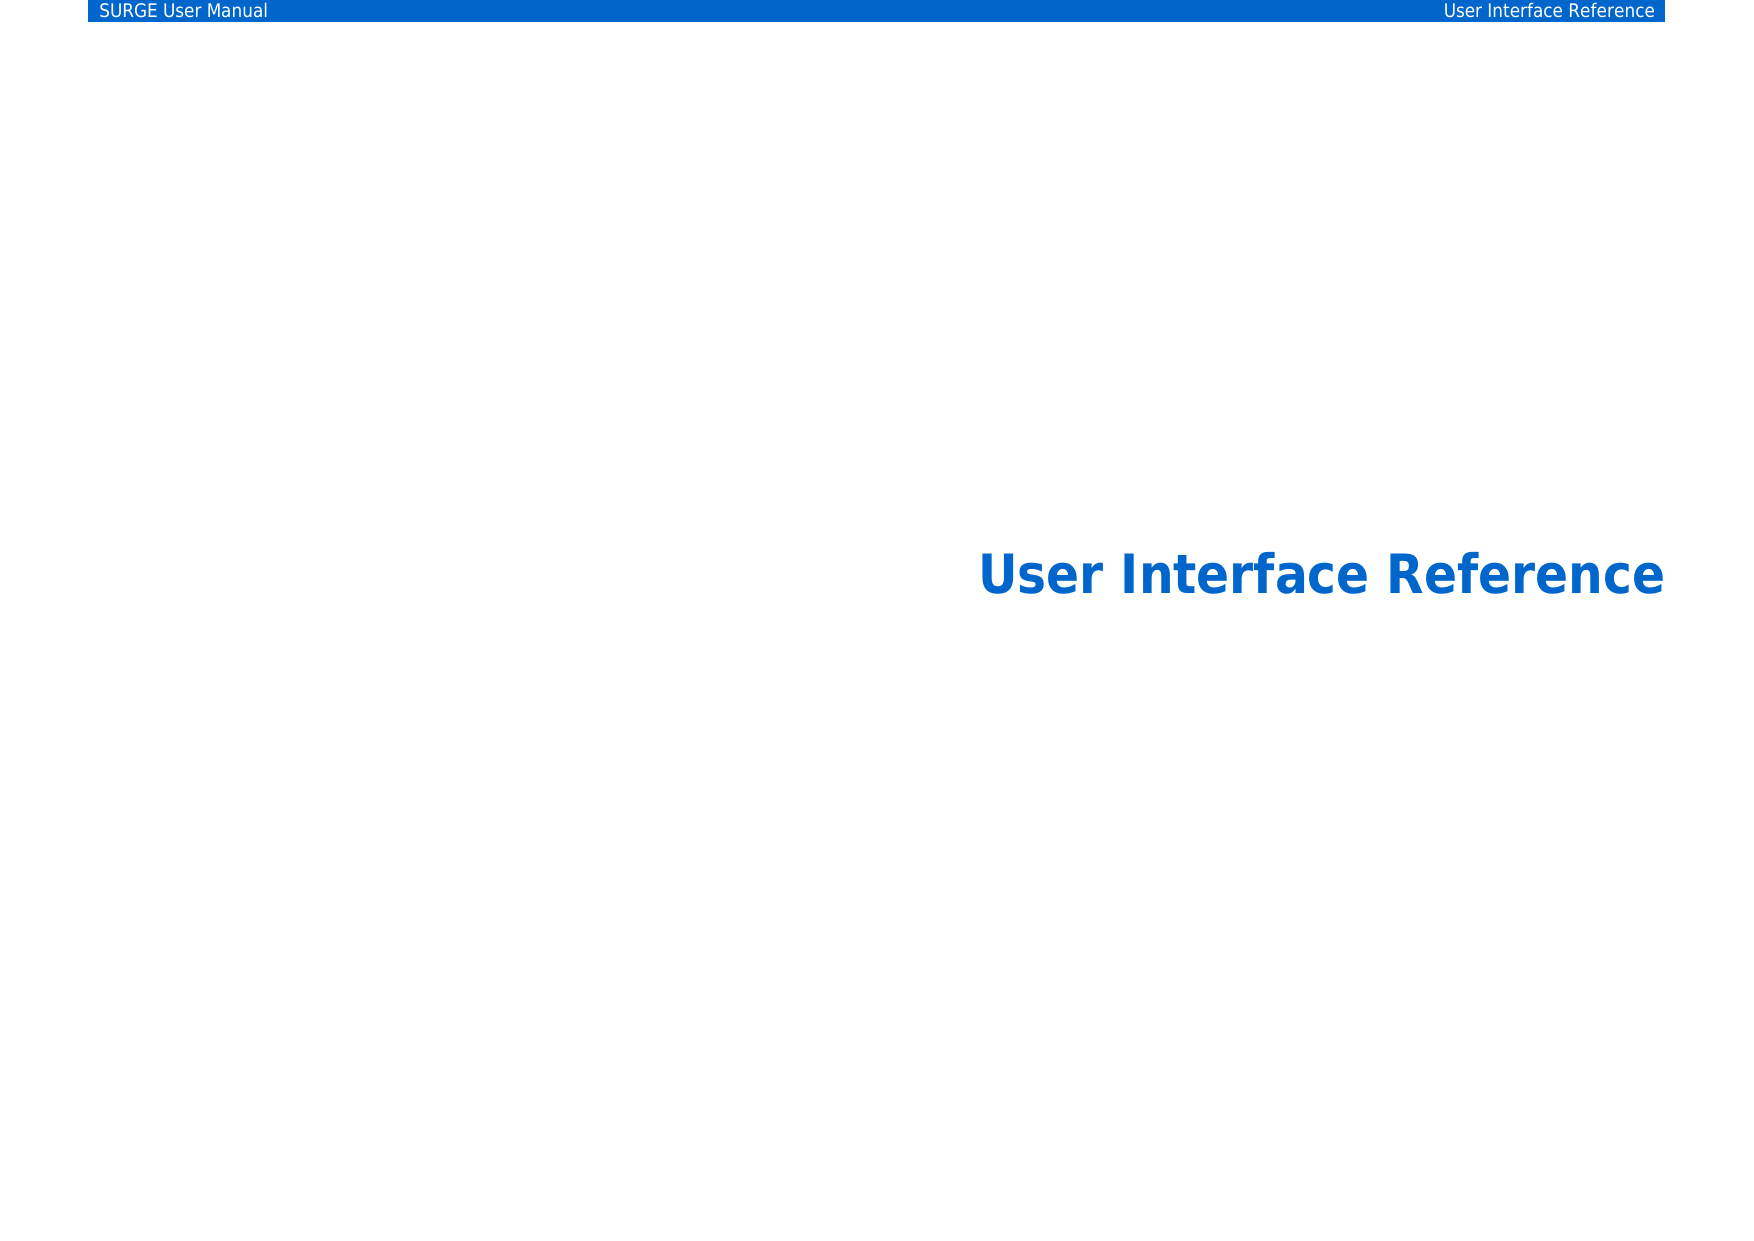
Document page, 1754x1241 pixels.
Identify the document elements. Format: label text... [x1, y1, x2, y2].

subtitle User Interface Reference [88, 544, 1665, 607]
